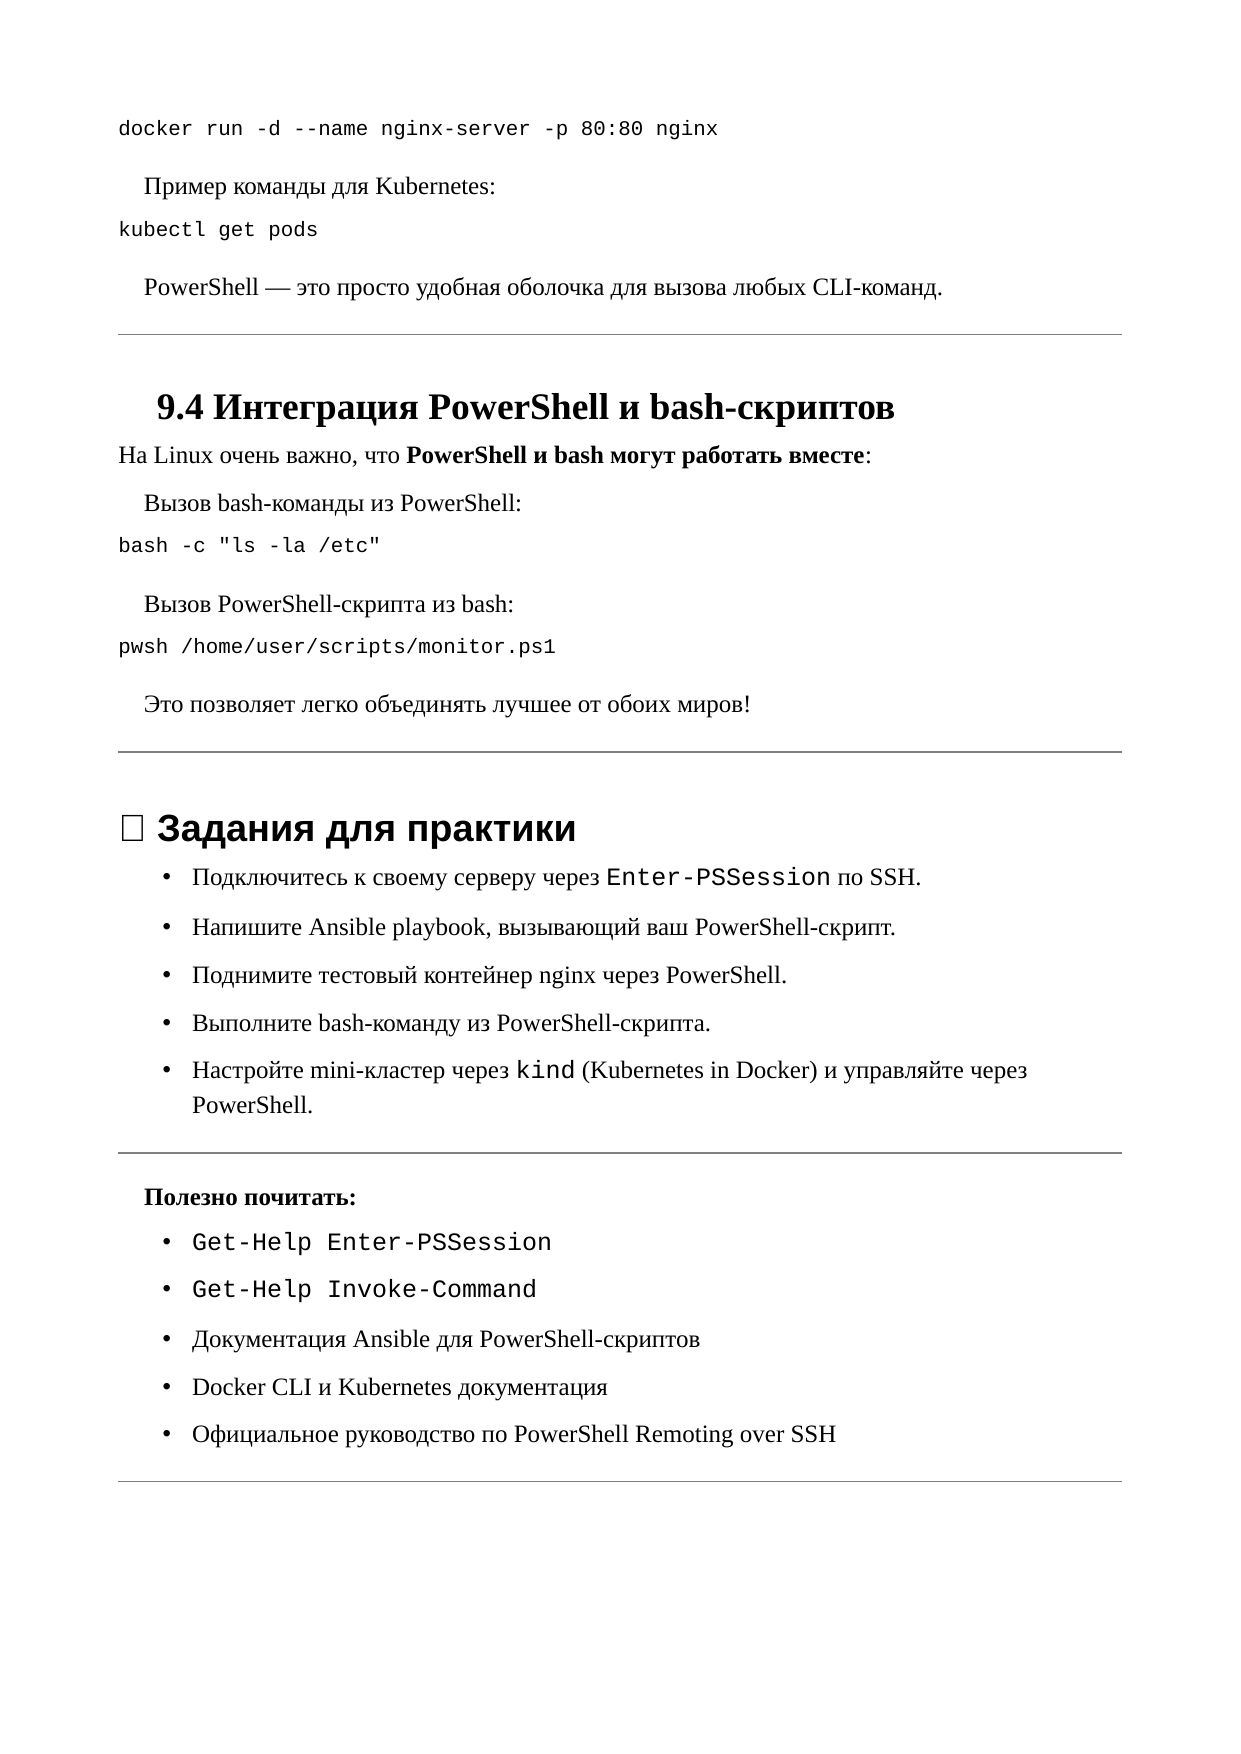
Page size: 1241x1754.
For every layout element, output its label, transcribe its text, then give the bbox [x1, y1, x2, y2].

list Настройте mini-кластер через kind (Kubernetes in Docker) и управляйте через PowerShell. [162, 1055, 1122, 1119]
list Get-Help Enter-PSSession [162, 1230, 1122, 1258]
text ✅ PowerShell — это просто удобная оболочка для вызова любых CLI-команд. [118, 272, 1122, 301]
list Get-Help Invoke-Command [162, 1277, 1122, 1305]
subtitle 🔀 9.4 Интеграция PowerShell и bash-скриптов [118, 385, 1122, 428]
list Подключитесь к своему серверу через Enter-PSSession по SSH. [162, 862, 1122, 893]
list Официальное руководство по PowerShell Remoting over SSH [162, 1419, 1122, 1448]
text 📘 Полезно почитать: [118, 1182, 1122, 1211]
text 📌 Вызов bash-команды из PowerShell: [118, 488, 1122, 517]
list Документация Ansible для PowerShell-скриптов [162, 1324, 1122, 1353]
text 📌 Пример команды для Kubernetes: [118, 171, 1122, 200]
list Поднимите тестовый контейнер nginx через PowerShell. [162, 960, 1122, 989]
subtitle 🧠 Задания для практики [118, 806, 1122, 850]
text bash -c "ls -la /etc" [118, 536, 1122, 559]
text ✅ Это позволяет легко объединять лучшее от обоих миров! [118, 689, 1122, 718]
list Выполните bash-команду из PowerShell-скрипта. [162, 1008, 1122, 1036]
text kubectl get pods [118, 219, 1122, 242]
list Напишите Ansible playbook, вызывающий ваш PowerShell-скрипт. [162, 912, 1122, 941]
list Docker CLI и Kubernetes документация [162, 1372, 1122, 1400]
text docker run -d --name nginx-server -p 80:80 nginx [118, 118, 1122, 142]
text На Linux очень важно, что PowerShell и bash могут работать вместе: [118, 440, 1122, 469]
text pwsh /home/user/scripts/monitor.ps1 [118, 636, 1122, 660]
text 📌 Вызов PowerShell-скрипта из bash: [118, 589, 1122, 617]
